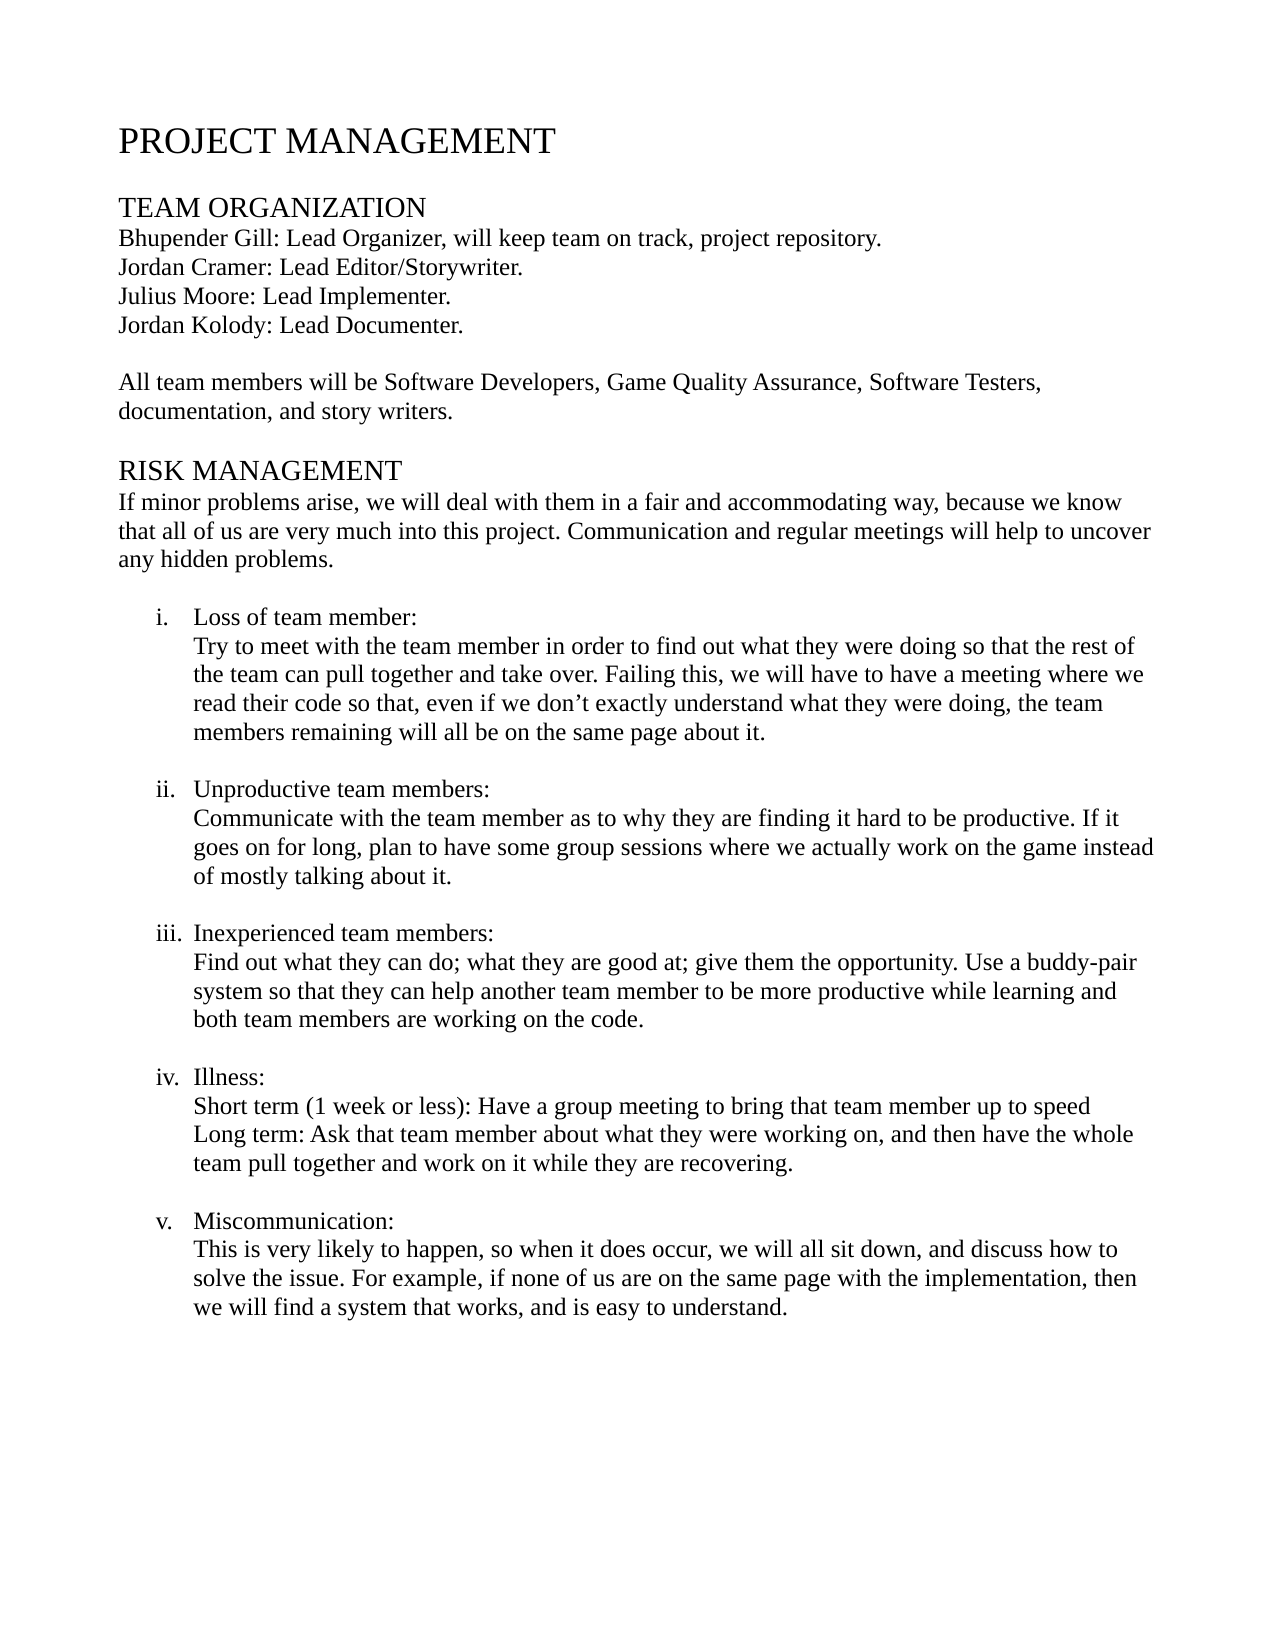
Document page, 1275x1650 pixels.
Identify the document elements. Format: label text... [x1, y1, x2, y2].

text If minor problems arise, we will deal with them in a fair and accommodating way, because we know that all of us are very much into this project. Communication and regular meetings will help to uncover any hidden problems. [118, 487, 1157, 573]
list Inexperienced team members: [156, 918, 1157, 947]
text All team members will be Software Developers, Game Quality Assurance, Software Testers, documentation, and story writers. [118, 367, 1157, 425]
text Jordan Kolody: Lead Documenter. [118, 310, 1157, 338]
list This is very likely to happen, so when it does occur, we will all sit down, and discuss how to solve the issue. For example, if none of us are on the same page with the implementation, then we will find a system that works, and is easy to understand. [156, 1234, 1157, 1321]
list Find out what they can do; what they are good at; give them the opportunity. Use a buddy-pair system so that they can help another team member to be more productive while learning and both team members are working on the code. [156, 947, 1157, 1033]
text TEAM ORGANIZATION [118, 190, 1157, 223]
list Communicate with the team member as to why they are finding it hard to be productive. If it goes on for long, plan to have some group sessions where we actually work on the game instead of mostly talking about it. [156, 803, 1157, 889]
list Miscommunication: [156, 1206, 1157, 1234]
text Bhupender Gill: Lead Organizer, will keep team on track, project repository. [118, 223, 1157, 252]
list Unproductive team members: [156, 774, 1157, 803]
text PROJECT MANAGEMENT [118, 118, 1157, 161]
list Illness: [156, 1062, 1157, 1091]
list Try to meet with the team member in order to find out what they were doing so that the rest of the team can pull together and take over. Failing this, we will have to have a meeting where we read their code so that, even if we don’t exactly understand what they were doing, the team members remaining will all be on the same page about it. [156, 631, 1157, 746]
text RISK MANAGEMENT [118, 453, 1157, 487]
list Long term: Ask that team member about what they were working on, and then have the whole team pull together and work on it while they are recovering. [156, 1119, 1157, 1177]
text Julius Moore: Lead Implementer. [118, 281, 1157, 310]
list Short term (1 week or less): Have a group meeting to bring that team member up to speed [156, 1091, 1157, 1119]
list Loss of team member: [156, 602, 1157, 631]
text Jordan Cramer: Lead Editor/Storywriter. [118, 252, 1157, 281]
